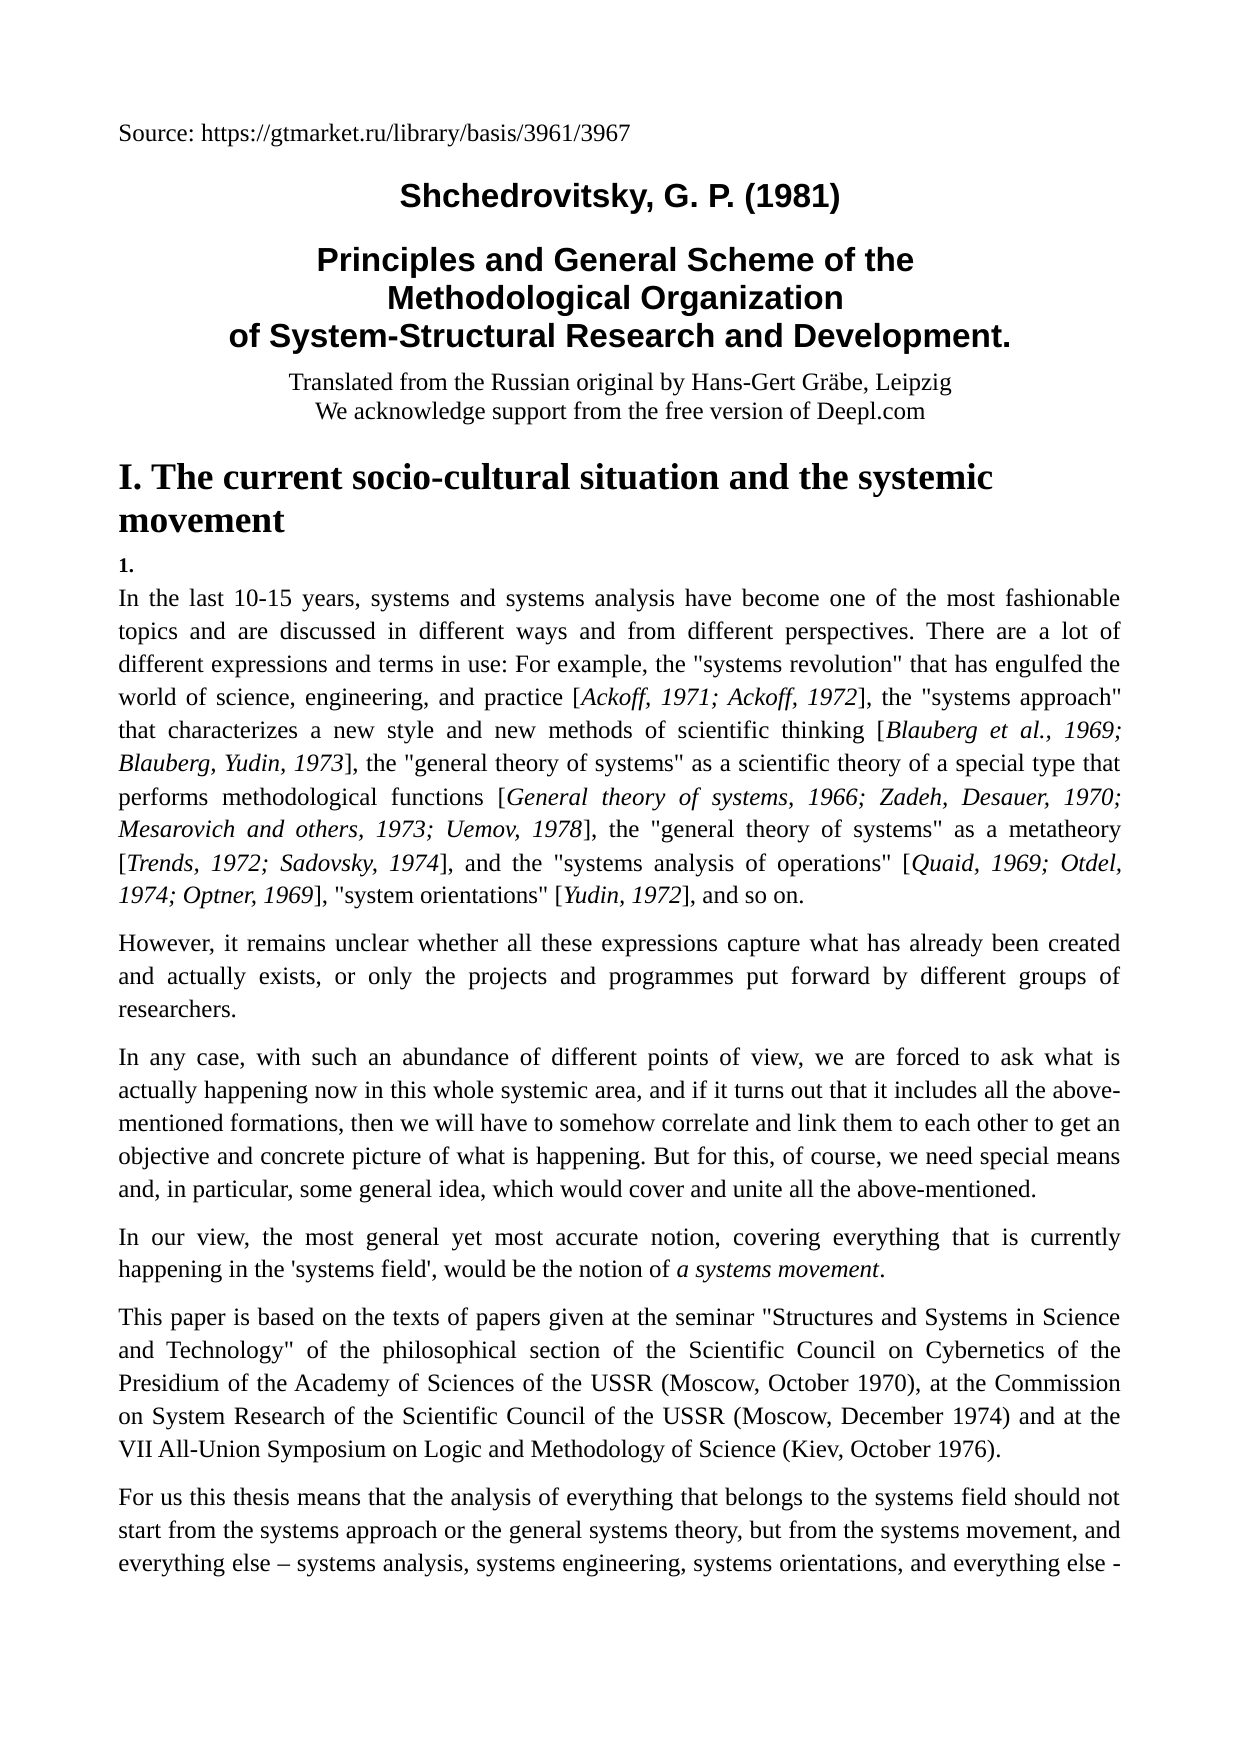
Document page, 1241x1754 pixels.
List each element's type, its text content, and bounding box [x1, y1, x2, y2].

title Principles and General Scheme of the Methodological Organization of System-Structural Research and Development. [118, 239, 1122, 355]
text In any case, with such an abundance of different points of view, we are forced to ask what is actually happening now in this whole systemic area, and if it turns out that it includes all the above-mentioned formations, then we will have to somehow correlate and link them to each other to get an objective and concrete picture of what is happening. But for this, of course, we need special means and, in particular, some general idea, which would cover and unite all the above-mentioned. [118, 1042, 1122, 1203]
text For us this thesis means that the analysis of everything that belongs to the systems field should not start from the systems approach or the general systems theory, but from the systems movement, and everything else – systems analysis, systems engineering, systems orientations, and everything else [118, 1482, 1122, 1577]
text Source: https://gtmarket.ru/library/basis/3961/3967 [118, 118, 1122, 147]
text Translated from the Russian original by Hans-Gert Gräbe, Leipzig We acknowledge support from the free version of Deepl.com [118, 367, 1122, 425]
text However, it remains unclear whether all these expressions capture what has already been created and actually exists, or only the projects and programmes put forward by different groups of researchers. [118, 928, 1122, 1023]
text In our view, the most general yet most accurate notion, covering everything that is currently happening in the 'systems field', would be the notion of a systems movement. [118, 1222, 1122, 1283]
text In the last 10-15 years, systems and systems analysis have become one of the most fashionable topics and are discussed in different ways and from different perspectives. There are a lot of different expressions and terms in use: For example, the "systems revolution" that has engulfed the world of science, engineering, and practice [Ackoff, 1971; Ackoff, 1972], the "systems approach" that characterizes a new style and new methods of scientific thinking [Blauberg et al., 1969; Blauberg, Yudin, 1973], the "general theory of systems" as a scientific theory of a special type that performs methodological functions [General theory of systems, 1966; Zadeh, Desauer, 1970; Mesarovich and others, 1973; Uemov, 1978], the "general theory of systems" as a metatheory [Trends, 1972; Sadovsky, 1974], and the "systems analysis of operations" [Quaid, 1969; Otdel, 1974; Optner, 1969], "system orientations" [Yudin, 1972], and so on. [118, 583, 1122, 909]
subtitle 1. [118, 553, 1122, 577]
subtitle I. The current socio-cultural situation and the systemic movement [118, 454, 1122, 541]
title Shchedrovitsky, G. P. (1981) [118, 176, 1122, 214]
text This paper is based on the texts of papers given at the seminar "Structures and Systems in Science and Technology" of the philosophical section of the Scientific Council on Cybernetics of the Presidium of the Academy of Sciences of the USSR (Moscow, October 1970), at the Commission on System Research of the Scientific Council of the USSR (Moscow, December 1974) and at the VII All-Union Symposium on Logic and Methodology of Science (Kiev, October 1976). [118, 1302, 1122, 1463]
